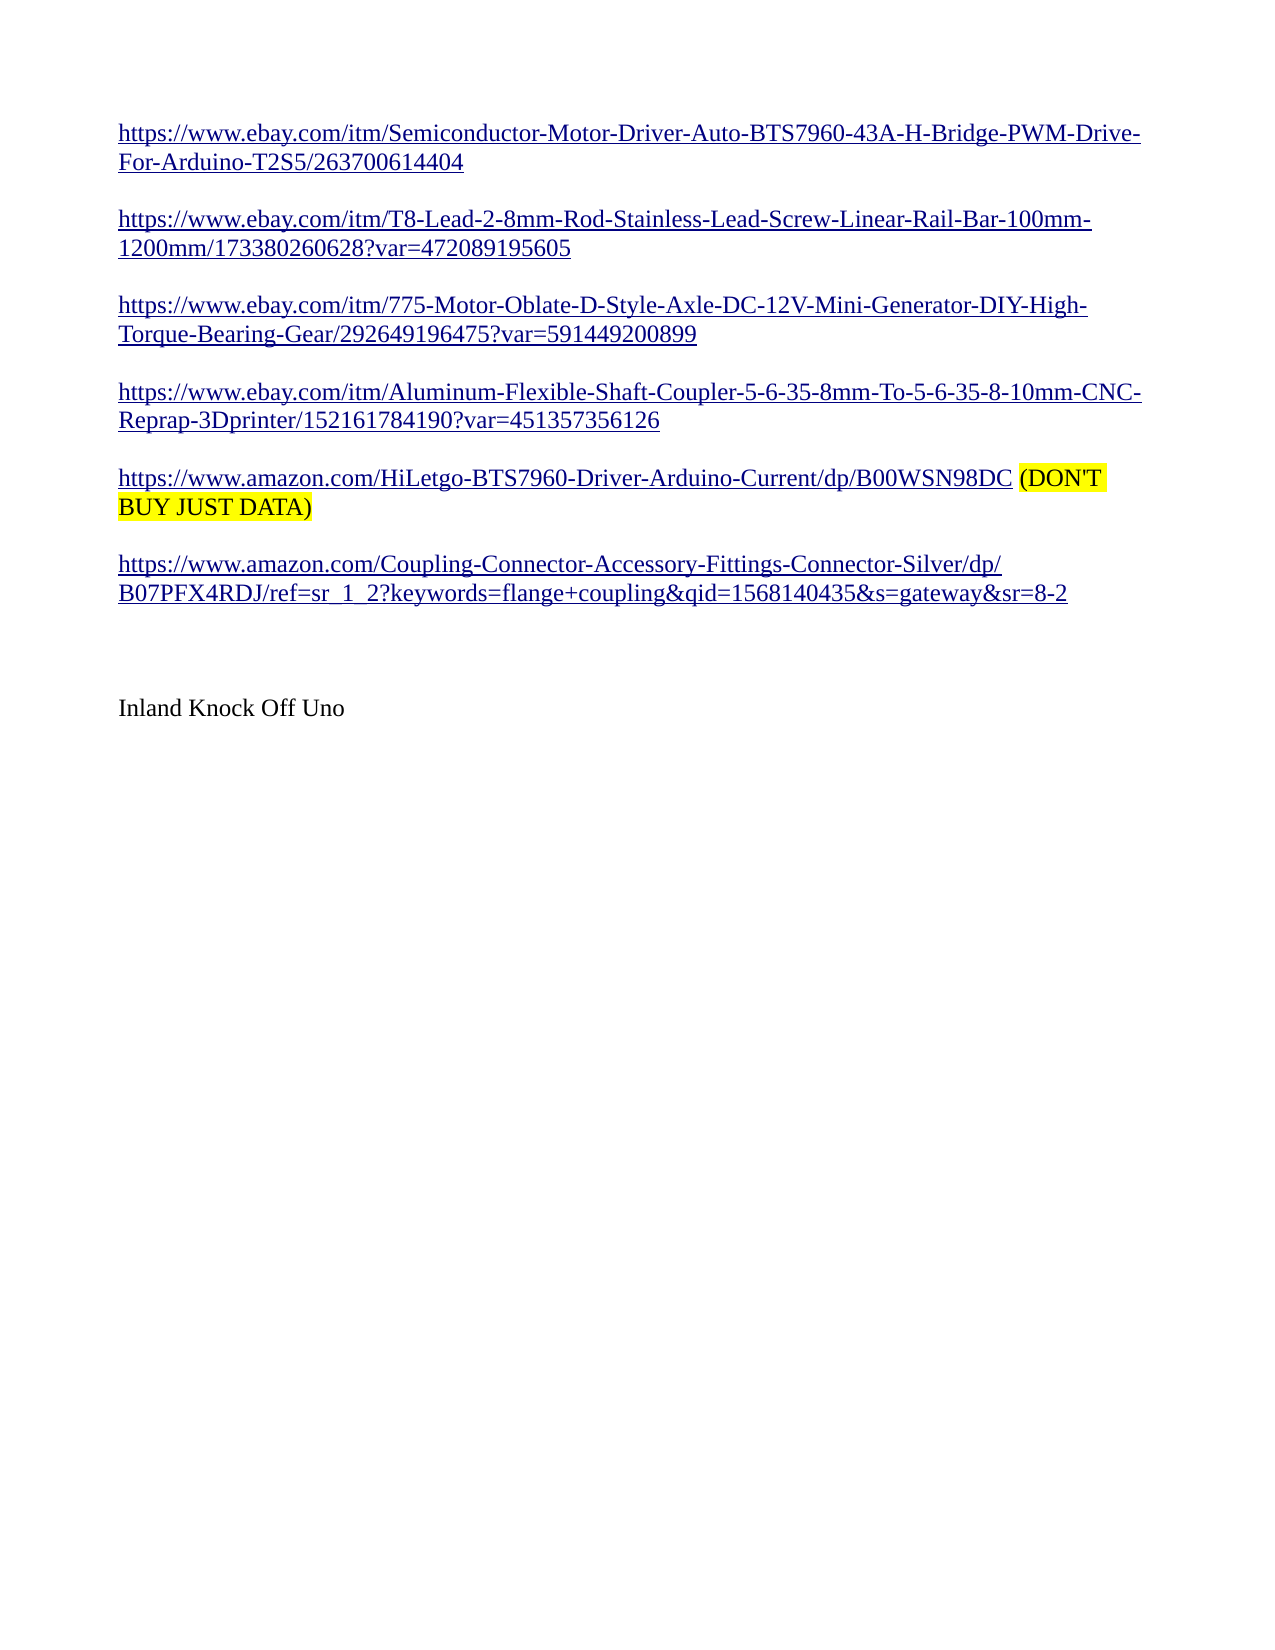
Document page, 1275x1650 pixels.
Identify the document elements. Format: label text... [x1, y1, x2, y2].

text https://www.amazon.com/Coupling-Connector-Accessory-Fittings-Connector-Silver/dp/B07PFX4RDJ/ref=sr_1_2?keywords=flange+coupling&qid=1568140435&s=gateway&sr=8-2 [118, 549, 1157, 607]
text https://www.ebay.com/itm/Aluminum-Flexible-Shaft-Coupler-5-6-35-8mm-To-5-6-35-8-10mm-CNC-Reprap-3Dprinter/152161784190?var=451357356126 [118, 377, 1157, 434]
text Inland Knock Off Uno [118, 693, 1157, 722]
text https://www.amazon.com/HiLetgo-BTS7960-Driver-Arduino-Current/dp/B00WSN98DC (DON'T BUY JUST DATA) [118, 463, 1157, 521]
text https://www.ebay.com/itm/T8-Lead-2-8mm-Rod-Stainless-Lead-Screw-Linear-Rail-Bar-100mm-1200mm/173380260628?var=472089195605 [118, 204, 1157, 262]
text https://www.ebay.com/itm/Semiconductor-Motor-Driver-Auto-BTS7960-43A-H-Bridge-PWM-Drive-For-Arduino-T2S5/263700614404 [118, 118, 1157, 176]
text https://www.ebay.com/itm/775-Motor-Oblate-D-Style-Axle-DC-12V-Mini-Generator-DIY-High-Torque-Bearing-Gear/292649196475?var=591449200899 [118, 291, 1157, 348]
